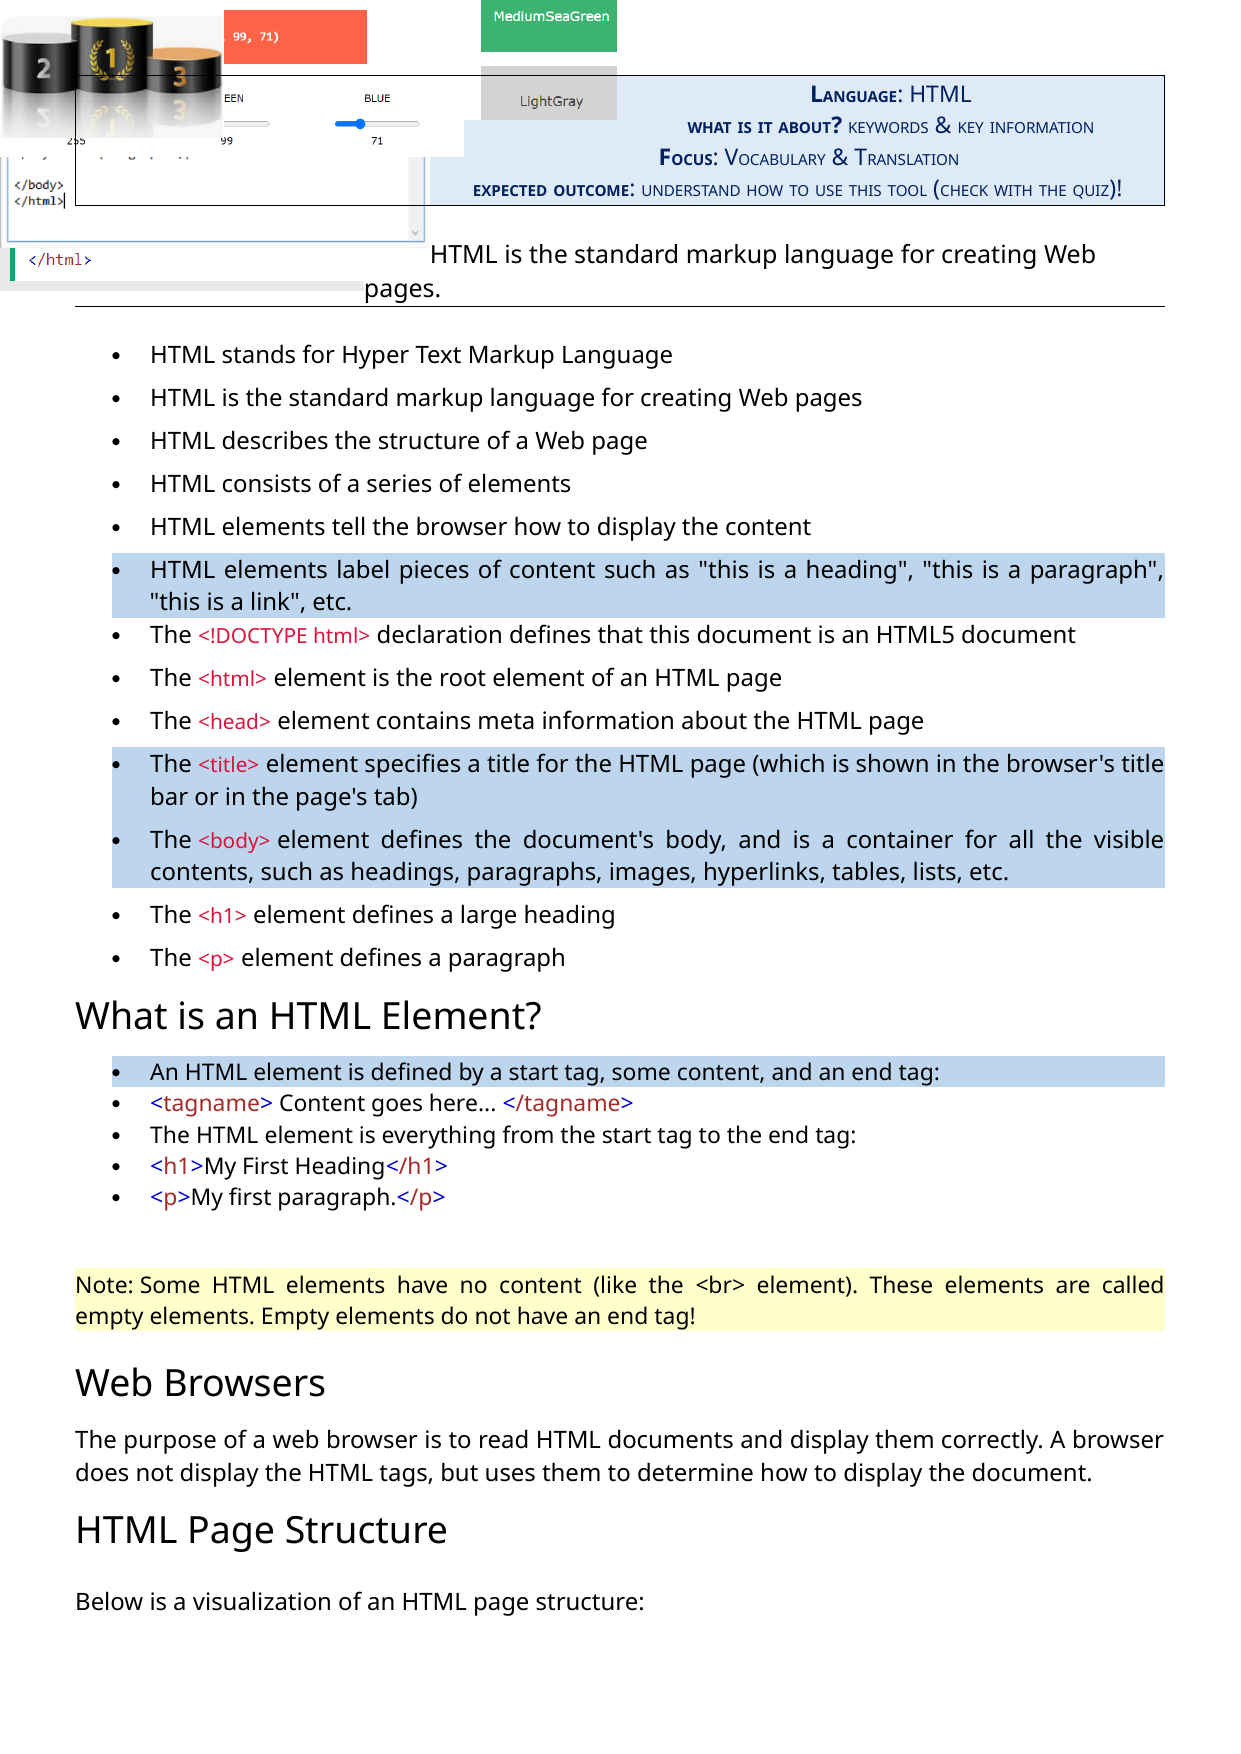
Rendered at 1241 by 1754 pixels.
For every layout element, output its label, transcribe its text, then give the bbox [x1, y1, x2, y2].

text Below is a visualization of an HTML page structure: [75, 1584, 1165, 1617]
list HTML describes the structure of a Web page [112, 423, 1165, 456]
subtitle expected outcome: understand how to use this tool (check with the quiz)! [430, 169, 1164, 205]
subtitle what is it about? keywords & key information [464, 106, 1164, 137]
list The <!DOCTYPE html> declaration defines that this document is an HTML5 document [112, 618, 1165, 650]
list The <title> element specifies a title for the HTML page (which is shown in the browser's title bar or in the page's tab) [112, 747, 1165, 812]
subtitle What is an HTML Element? [75, 989, 1165, 1040]
list The <h1> element defines a large heading [112, 898, 1165, 931]
list <h1>My First Heading</h1> [112, 1150, 1165, 1181]
list The <html> element is the root element of an HTML page [112, 661, 1165, 693]
list The <head> element contains meta information about the HTML page [112, 704, 1165, 736]
picture [76, 76, 617, 205]
list <tagname> Content goes here... </tagname> [112, 1087, 1165, 1118]
list HTML stands for Hyper Text Markup Language [112, 337, 1165, 370]
text The purpose of a web browser is to read HTML documents and display them correctly. A browser does not display the HTML tags, but uses them to determine how to display the document. [75, 1423, 1165, 1488]
subtitle Focus: Vocabulary & Translation [430, 137, 1164, 169]
text Note: Some HTML elements have no content (like the <br> element). These elements are called empty elements. Empty elements do not have an end tag! [75, 1268, 1165, 1331]
picture [0, 0, 617, 291]
list <p>My first paragraph.</p> [112, 1181, 1165, 1212]
list HTML elements tell the browser how to display the content [112, 509, 1165, 542]
list The <body> element defines the document's body, and is a container for all the visible contents, such as headings, paragraphs, images, hyperlinks, tables, lists, etc. [112, 822, 1165, 888]
list The <p> element defines a paragraph [112, 941, 1165, 974]
list HTML consists of a series of elements [112, 467, 1165, 499]
list HTML is the standard markup language for creating Web pages [112, 381, 1165, 413]
subtitle HTML Page Structure [75, 1503, 1165, 1554]
subtitle Web Browsers [75, 1356, 1165, 1407]
text HTML is the standard markup language for creating Web pages. [75, 236, 1165, 306]
list The HTML element is everything from the start tag to the end tag: [112, 1118, 1165, 1150]
list An HTML element is defined by a start tag, some content, and an end tag: [112, 1056, 1165, 1087]
list HTML elements label pieces of content such as "this is a heading", "this is a paragraph", "this is a link", etc. [112, 553, 1165, 618]
subtitle Language: HTML [617, 76, 1164, 106]
